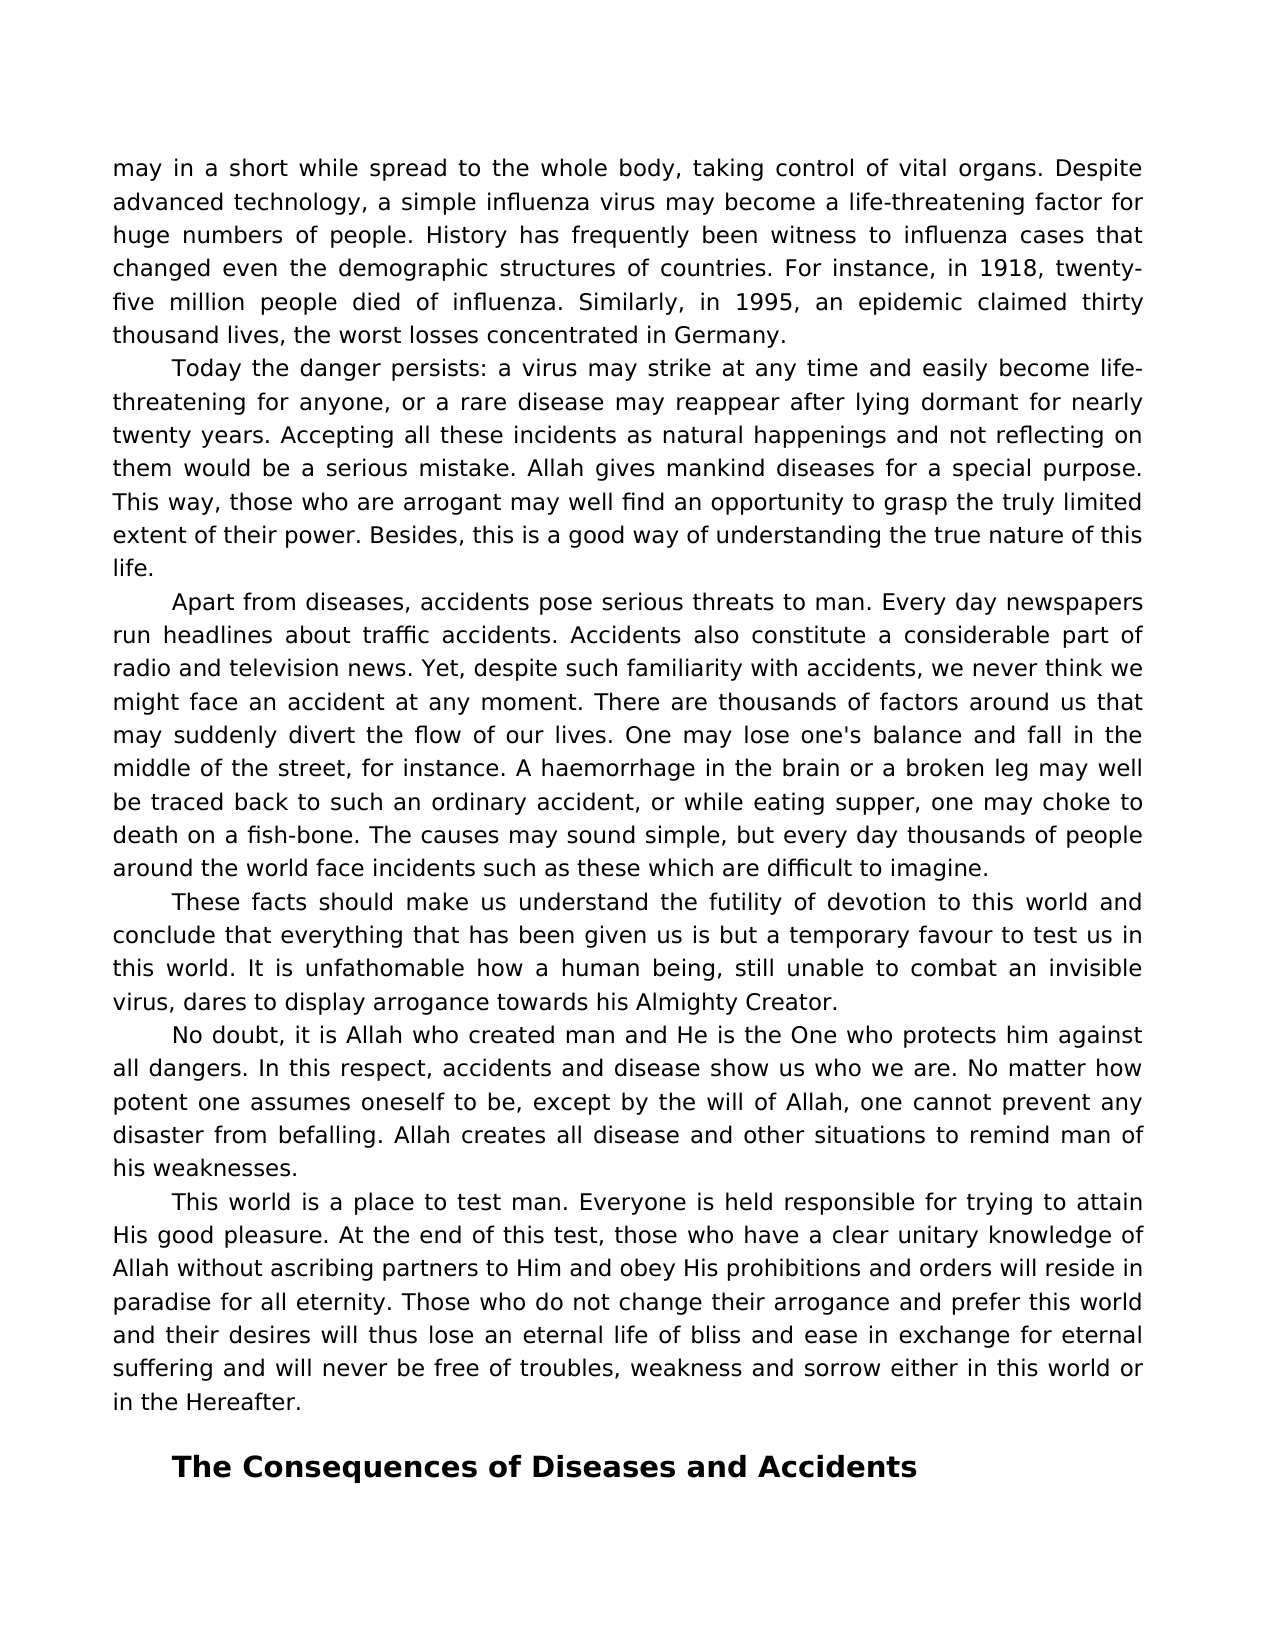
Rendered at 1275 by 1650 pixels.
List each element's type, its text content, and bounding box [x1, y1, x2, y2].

text The Consequences of Diseases and Accidents [112, 1450, 1145, 1484]
text Today the danger persists: a virus may strike at any time and easily become life-threatening for anyone, or a rare disease may reappear after lying dormant for nearly twenty years. Accepting all these incidents as natural happenings and not reflecting on them would be a serious mistake. Allah gives mankind diseases for a special purpose. This way, those who are arrogant may well find an opportunity to grasp the truly limited extent of their power. Besides, this is a good way of understanding the true nature of this life. [112, 350, 1145, 583]
text This world is a place to test man. Everyone is held responsible for trying to attain His good pleasure. At the end of this test, those who have a clear unitary knowledge of Allah without ascribing partners to Him and obey His prohibitions and orders will reside in paradise for all eternity. Those who do not change their arrogance and prefer this world and their desires will thus lose an eternal life of bliss and ease in exchange for eternal suffering and will never be free of troubles, weakness and sorrow either in this world or in the Hereafter. [112, 1183, 1145, 1417]
text Apart from diseases, accidents pose serious threats to man. Every day newspapers run headlines about traffic accidents. Accidents also constitute a considerable part of radio and television news. Yet, despite such familiarity with accidents, we never think we might face an accident at any moment. There are thousands of factors around us that may suddenly divert the flow of our lives. One may lose one's balance and fall in the middle of the street, for instance. A haemorrhage in the brain or a broken leg may well be traced back to such an ordinary accident, or while eating supper, one may choke to death on a fish-bone. The causes may sound simple, but every day thousands of people around the world face incidents such as these which are difficult to imagine. [112, 583, 1145, 883]
text No doubt, it is Allah who created man and He is the One who protects him against all dangers. In this respect, accidents and disease show us who we are. No matter how potent one assumes oneself to be, except by the will of Allah, one cannot prevent any disaster from befalling. Allah creates all disease and other situations to remind man of his weaknesses. [112, 1017, 1145, 1183]
text may in a short while spread to the whole body, taking control of vital organs. Despite advanced technology, a simple influenza virus may become a life-threatening factor for huge numbers of people. History has frequently been witness to influenza cases that changed even the demographic structures of countries. For instance, in 1918, twenty-five million people died of influenza. Similarly, in 1995, an epidemic claimed thirty thousand lives, the worst losses concentrated in Germany. [112, 150, 1145, 350]
text These facts should make us understand the futility of devotion to this world and conclude that everything that has been given us is but a temporary favour to test us in this world. It is unfathomable how a human being, still unable to combat an invisible virus, dares to display arrogance towards his Almighty Creator. [112, 883, 1145, 1017]
